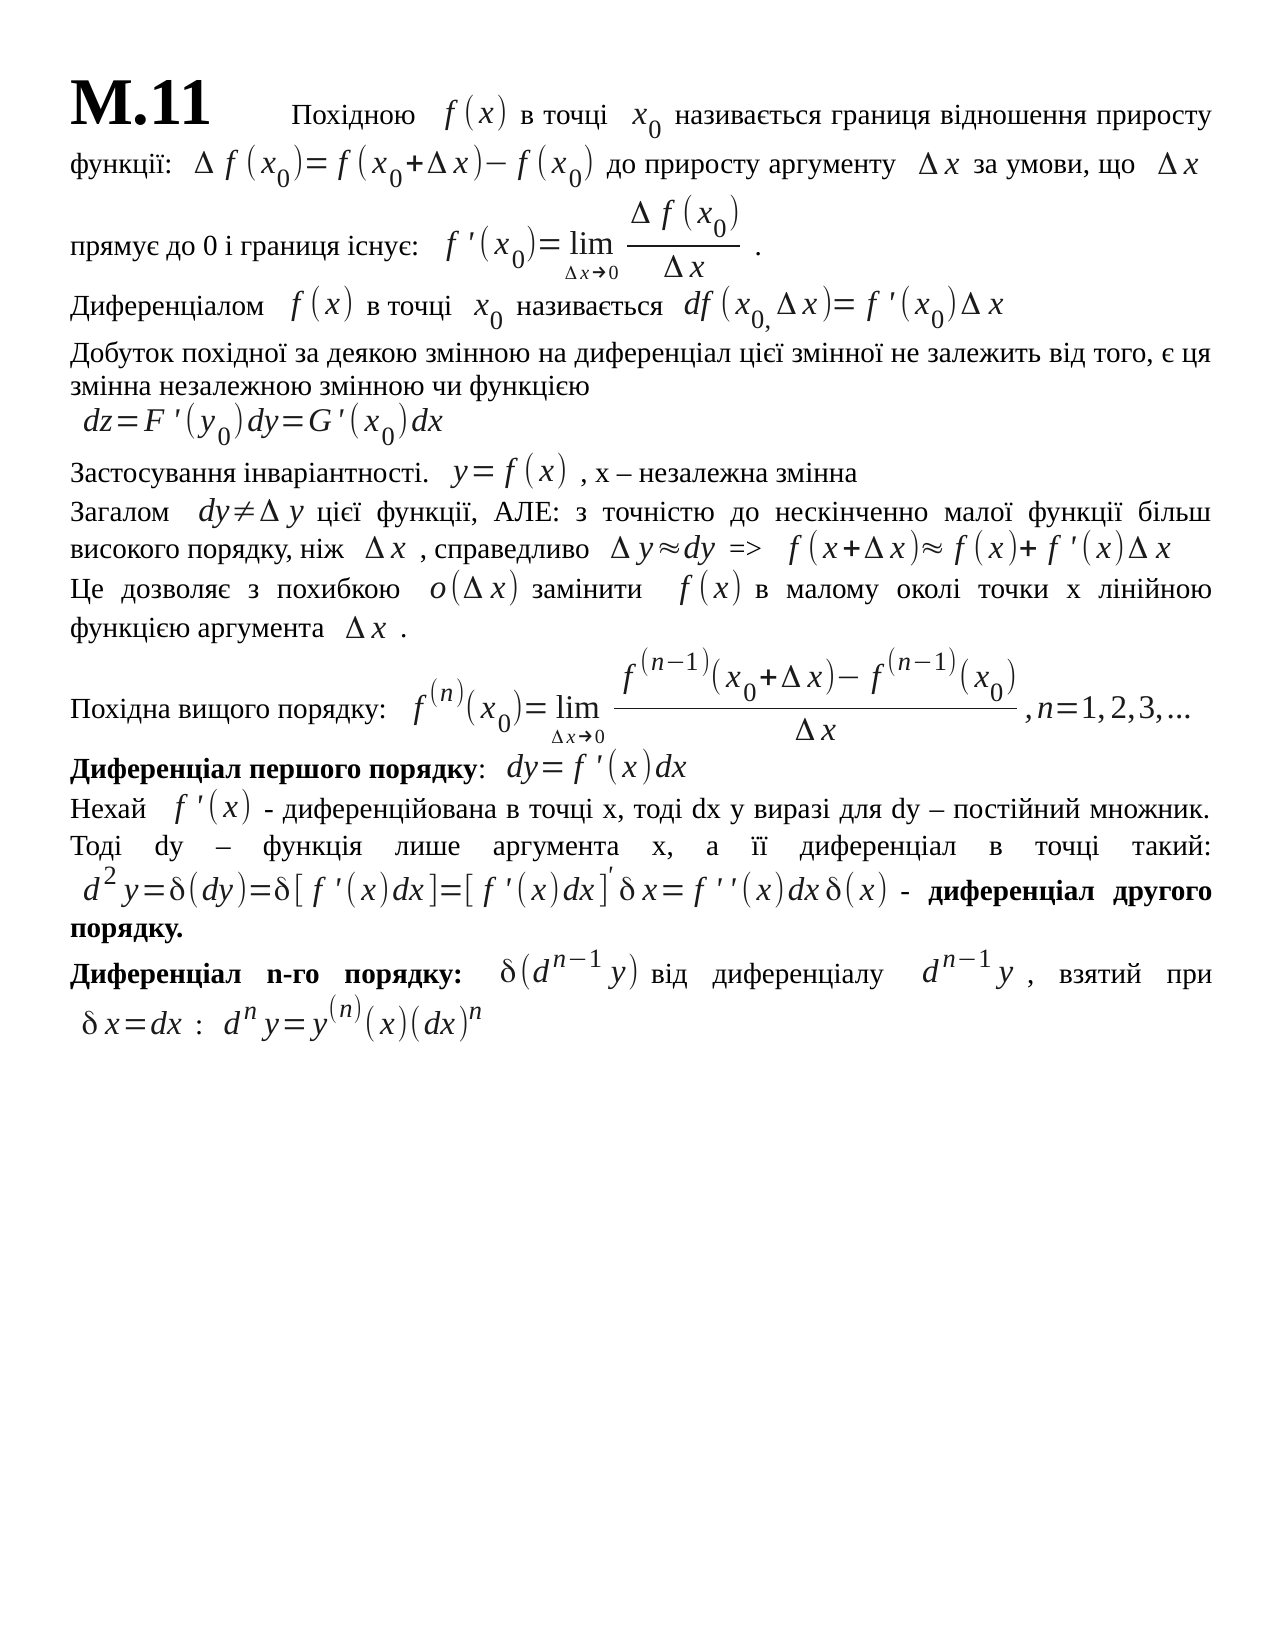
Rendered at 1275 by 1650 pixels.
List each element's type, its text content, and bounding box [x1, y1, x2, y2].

text Диференціал першого порядку: [70, 748, 1212, 788]
text M.11 Похідною в точці називається границя відношення приросту функції: до приросту аргументу за умови, що прямує до 0 і границя існує: . [70, 62, 1212, 285]
text Нехай - диференційована в точці х, тоді dx у виразі для dy – постійний множник. Тоді dy – функція лише аргумента x, а її диференціал в точці такий: - диференціал другого порядку. [70, 788, 1212, 944]
text Застосування інваріантності. , x – незалежна змінна [70, 452, 1212, 492]
text Диференціал n-го порядку: від диференціалу , взятий при : [70, 944, 1212, 1044]
text Це дозволяє з похибкою замінити в малому околі точки х лінійною функцією аргумента . [70, 568, 1212, 645]
text Похідна вищого порядку: [70, 645, 1212, 748]
text Загалом цієї функції, АЛЕ: з точністю до нескінченно малої функції більш високого порядку, ніж , справедливо => [70, 492, 1212, 568]
text Добуток похідної за деякою змінною на диференціал цієї змінної не залежить від того, є ця змінна незалежною змінною чи функцією [70, 335, 1212, 402]
text Диференціалом в точці називається [70, 285, 1212, 335]
